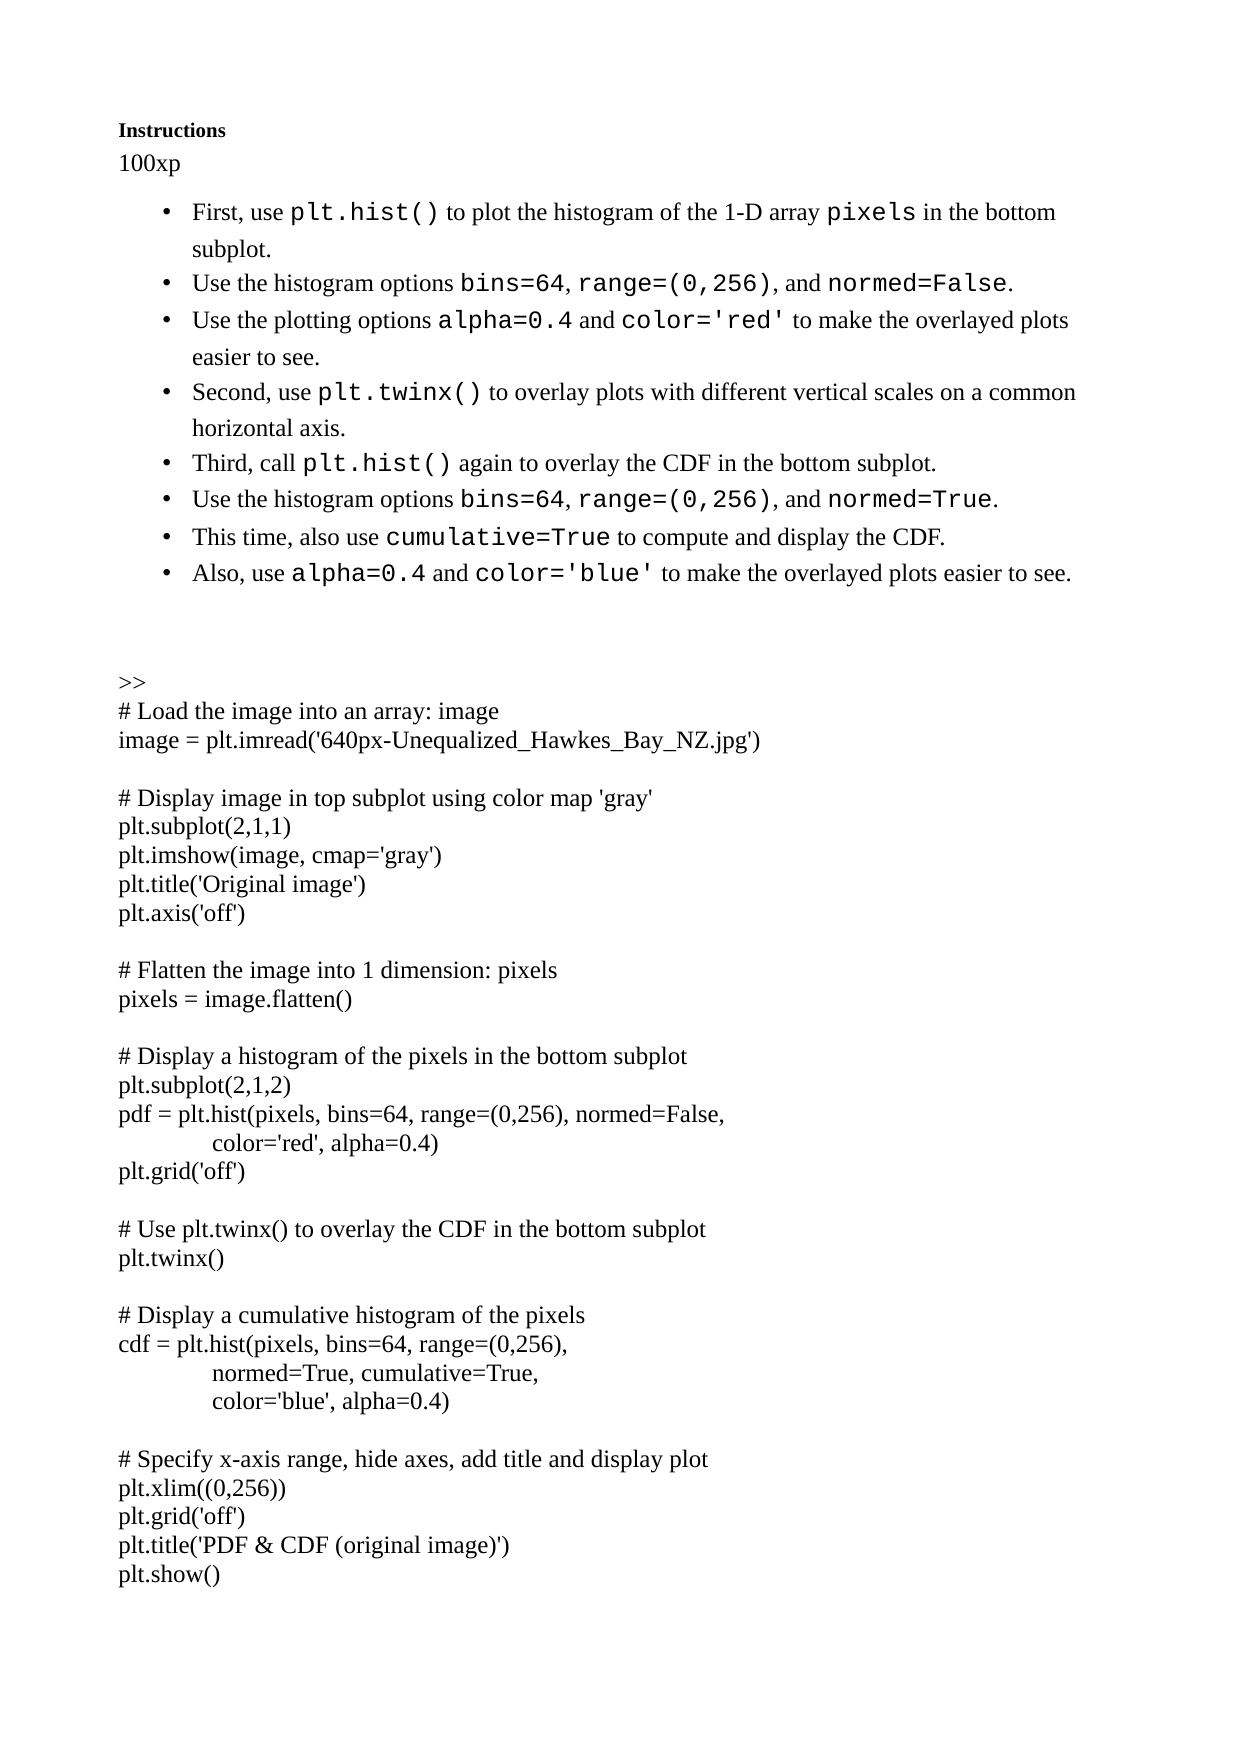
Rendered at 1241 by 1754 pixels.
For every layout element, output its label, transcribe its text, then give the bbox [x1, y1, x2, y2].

text color='red', alpha=0.4) [118, 1128, 1122, 1156]
text plt.title('Original image') [118, 869, 1122, 898]
text 100xp [118, 148, 1122, 177]
text plt.imshow(image, cmap='gray') [118, 840, 1122, 869]
text cdf = plt.hist(pixels, bins=64, range=(0,256), [118, 1329, 1122, 1358]
text # Flatten the image into 1 dimension: pixels [118, 955, 1122, 984]
text plt.grid('off') [118, 1501, 1122, 1530]
text # Load the image into an array: image [118, 696, 1122, 725]
list Also, use alpha=0.4 and color='blue' to make the overlayed plots easier to see. [162, 558, 1122, 589]
text plt.subplot(2,1,1) [118, 811, 1122, 840]
text # Specify x-axis range, hide axes, add title and display plot [118, 1444, 1122, 1473]
list First, use plt.hist() to plot the histogram of the 1-D array pixels in the bottom subplot. [162, 197, 1122, 263]
text plt.subplot(2,1,2) [118, 1070, 1122, 1099]
list Use the plotting options alpha=0.4 and color='red' to make the overlayed plots easier to see. [162, 306, 1122, 371]
list Third, call plt.hist() again to overlay the CDF in the bottom subplot. [162, 448, 1122, 478]
text color='blue', alpha=0.4) [118, 1386, 1122, 1415]
text pixels = image.flatten() [118, 984, 1122, 1013]
text plt.axis('off') [118, 898, 1122, 926]
subtitle Instructions [118, 118, 1122, 142]
text plt.title('PDF & CDF (original image)') [118, 1530, 1122, 1559]
text plt.xlim((0,256)) [118, 1473, 1122, 1501]
list This time, also use cumulative=True to compute and display the CDF. [162, 522, 1122, 552]
text image = plt.imread('640px-Unequalized_Hawkes_Bay_NZ.jpg') [118, 725, 1122, 754]
text # Use plt.twinx() to overlay the CDF in the bottom subplot [118, 1214, 1122, 1243]
text >> [118, 668, 1122, 696]
text pdf = plt.hist(pixels, bins=64, range=(0,256), normed=False, [118, 1099, 1122, 1128]
text plt.show() [118, 1559, 1122, 1588]
text # Display a histogram of the pixels in the bottom subplot [118, 1041, 1122, 1070]
list Second, use plt.twinx() to overlay plots with different vertical scales on a common horizontal axis. [162, 377, 1122, 442]
text plt.twinx() [118, 1243, 1122, 1271]
text # Display image in top subplot using color map 'gray' [118, 783, 1122, 811]
text # Display a cumulative histogram of the pixels [118, 1300, 1122, 1329]
list Use the histogram options bins=64, range=(0,256), and normed=True. [162, 484, 1122, 515]
list Use the histogram options bins=64, range=(0,256), and normed=False. [162, 268, 1122, 299]
text plt.grid('off') [118, 1156, 1122, 1185]
text normed=True, cumulative=True, [118, 1358, 1122, 1386]
